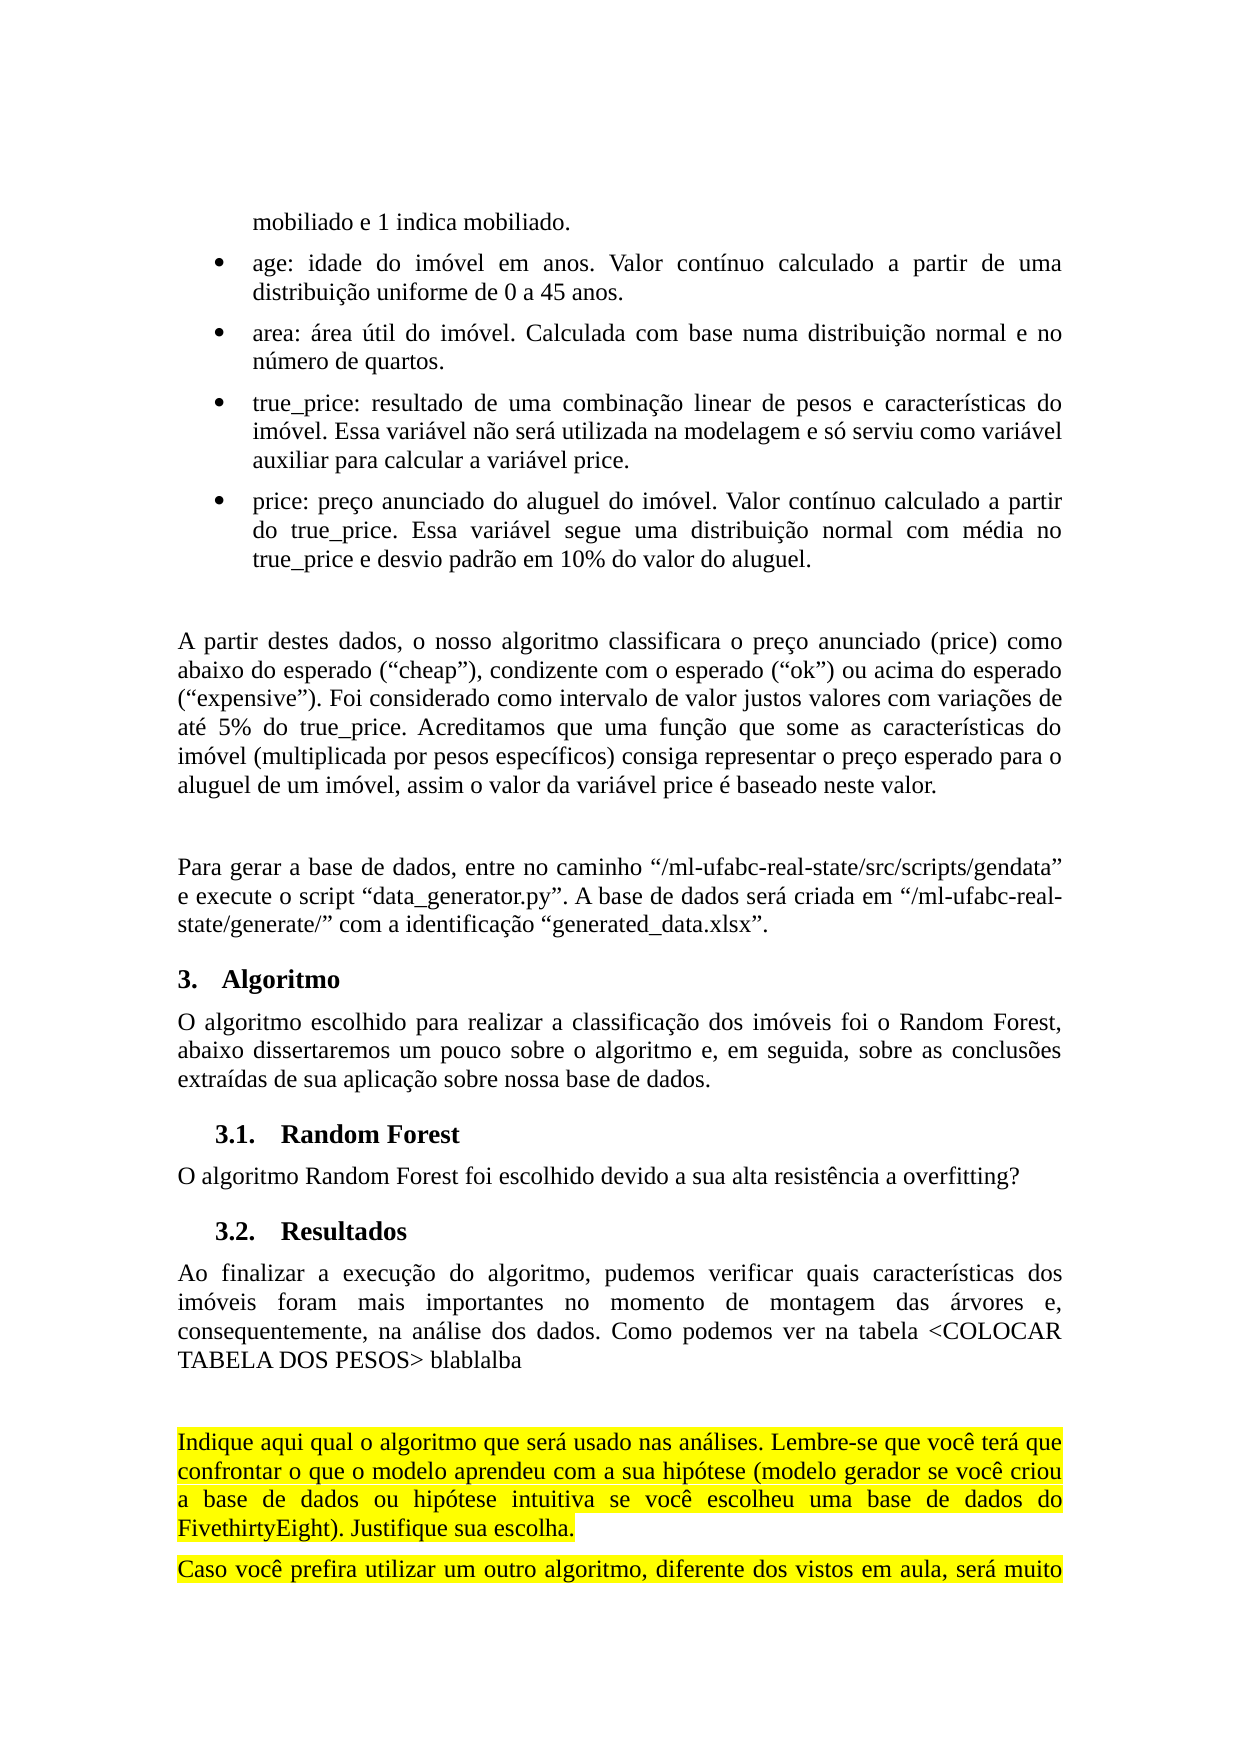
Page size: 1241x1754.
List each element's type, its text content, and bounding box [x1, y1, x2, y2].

list price: preço anunciado do aluguel do imóvel. Valor contínuo calculado a partir do true_price. Essa variável segue uma distribuição normal com média no true_price e desvio padrão em 10% do valor do aluguel. [215, 486, 1063, 572]
list age: idade do imóvel em anos. Valor contínuo calculado a partir de uma distribuição uniforme de 0 a 45 anos. [215, 248, 1063, 305]
text Ao finalizar a execução do algoritmo, pudemos verificar quais características dos imóveis foram mais importantes no momento de montagem das árvores e, consequentemente, na análise dos dados. Como podemos ver na tabela <COLOCAR TABELA DOS PESOS> blablalba [177, 1258, 1063, 1373]
list Random Forest [215, 1118, 1063, 1149]
list mobiliado e 1 indica mobiliado. [215, 207, 1063, 235]
text O algoritmo Random Forest foi escolhido devido a sua alta resistência a overfitting? [177, 1161, 1063, 1190]
title Algoritmo [177, 963, 1063, 994]
list area: área útil do imóvel. Calculada com base numa distribuição normal e no número de quartos. [215, 318, 1063, 375]
text O algoritmo escolhido para realizar a classificação dos imóveis foi o Random Forest, abaixo dissertaremos um pouco sobre o algoritmo e, em seguida, sobre as conclusões extraídas de sua aplicação sobre nossa base de dados. [177, 1007, 1063, 1093]
list Resultados [215, 1215, 1063, 1246]
text Caso você prefira utilizar um outro algoritmo, diferente dos vistos em aula, será muito [177, 1554, 1063, 1583]
text A partir destes dados, o nosso algoritmo classificara o preço anunciado (price) como abaixo do esperado (“cheap”), condizente com o esperado (“ok”) ou acima do esperado (“expensive”). Foi considerado como intervalo de valor justos valores com variações de até 5% do true_price. Acreditamos que uma função que some as características do imóvel (multiplicada por pesos específicos) consiga representar o preço esperado para o aluguel de um imóvel, assim o valor da variável price é baseado neste valor. [177, 626, 1063, 798]
text Para gerar a base de dados, entre no caminho “/ml-ufabc-real-state/src/scripts/gendata” e execute o script “data_generator.py”. A base de dados será criada em “/ml-ufabc-real-state/generate/” com a identificação “generated_data.xlsx”. [177, 852, 1063, 938]
list true_price: resultado de uma combinação linear de pesos e características do imóvel. Essa variável não será utilizada na modelagem e só serviu como variável auxiliar para calcular a variável price. [215, 388, 1063, 474]
text Indique aqui qual o algoritmo que será usado nas análises. Lembre-se que você terá que confrontar o que o modelo aprendeu com a sua hipótese (modelo gerador se você criou a base de dados ou hipótese intuitiva se você escolheu uma base de dados do FivethirtyEight). Justifique sua escolha. [177, 1427, 1063, 1542]
